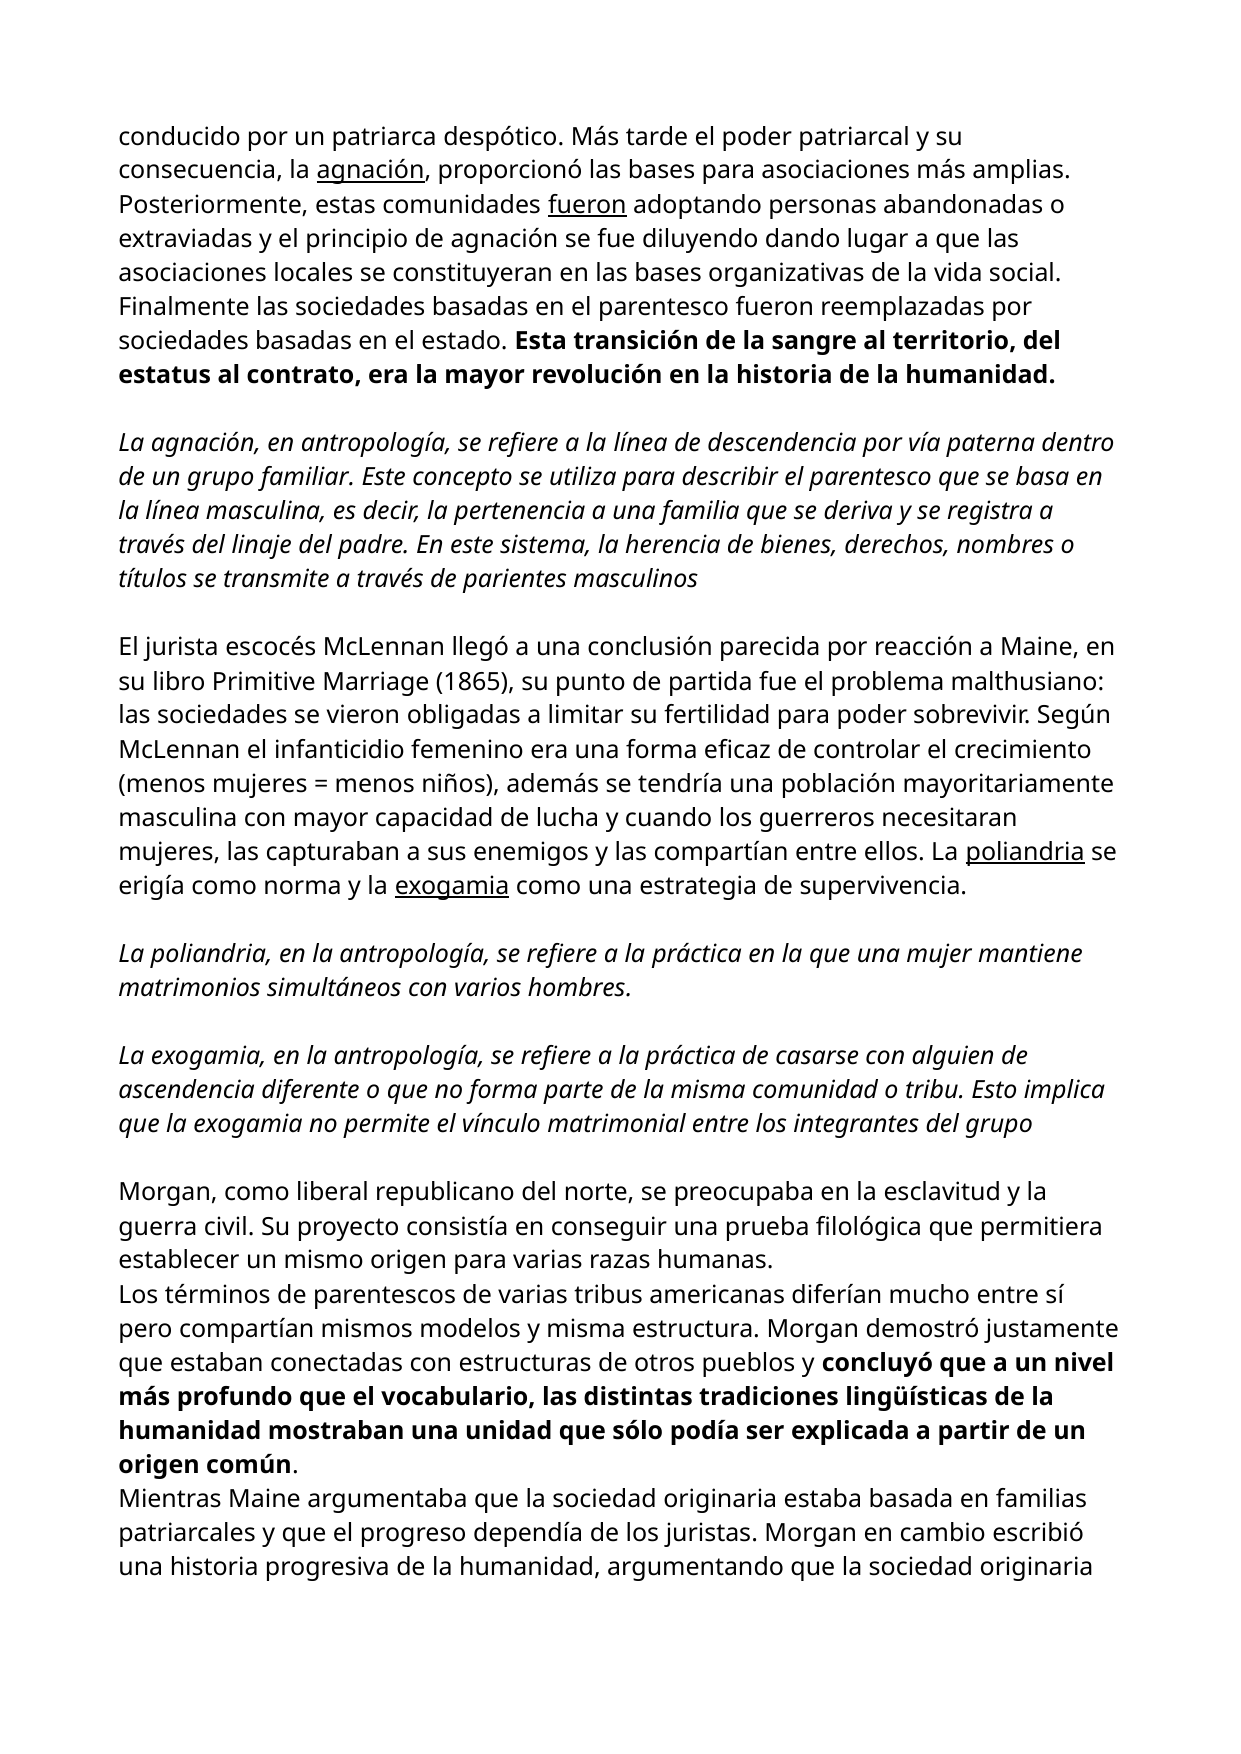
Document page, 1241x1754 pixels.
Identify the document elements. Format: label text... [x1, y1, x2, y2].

text Mientras Maine argumentaba que la sociedad originaria estaba basada en familias patriarcales y que el progreso dependía de los juristas. Morgan en cambio escribió una historia progresiva de la humanidad, argumentando que la sociedad originaria [118, 1481, 1122, 1583]
text Morgan, como liberal republicano del norte, se preocupaba en la esclavitud y la guerra civil. Su proyecto consistía en conseguir una prueba filológica que permitiera establecer un mismo origen para varias razas humanas. [118, 1174, 1122, 1276]
text La exogamia, en la antropología, se refiere a la práctica de casarse con alguien de ascendencia diferente o que no forma parte de la misma comunidad o tribu. Esto implica que la exogamia no permite el vínculo matrimonial entre los integrantes del grupo [118, 1038, 1122, 1140]
text Posteriormente, estas comunidades fueron adoptando personas abandonadas o extraviadas y el principio de agnación se fue diluyendo dando lugar a que las asociaciones locales se constituyeran en las bases organizativas de la vida social. [118, 186, 1122, 288]
text Finalmente las sociedades basadas en el parentesco fueron reemplazadas por sociedades basadas en el estado. Esta transición de la sangre al territorio, del estatus al contrato, era la mayor revolución en la historia de la humanidad. [118, 288, 1122, 391]
text Los términos de parentescos de varias tribus americanas diferían mucho entre sí pero compartían mismos modelos y misma estructura. Morgan demostró justamente que estaban conectadas con estructuras de otros pueblos y concluyó que a un nivel más profundo que el vocabulario, las distintas tradiciones lingüísticas de la humanidad mostraban una unidad que sólo podía ser explicada a partir de un origen común. [118, 1276, 1122, 1481]
text El jurista escocés McLennan llegó a una conclusión parecida por reacción a Maine, en su libro Primitive Marriage (1865), su punto de partida fue el problema malthusiano: las sociedades se vieron obligadas a limitar su fertilidad para poder sobrevivir. Según McLennan el infanticidio femenino era una forma eficaz de controlar el crecimiento (menos mujeres = menos niños), además se tendría una población mayoritariamente masculina con mayor capacidad de lucha y cuando los guerreros necesitaran mujeres, las capturaban a sus enemigos y las compartían entre ellos. La poliandria se erigía como norma y la exogamia como una estrategia de supervivencia. [118, 629, 1122, 902]
text conducido por un patriarca despótico. Más tarde el poder patriarcal y su consecuencia, la agnación, proporcionó las bases para asociaciones más amplias. [118, 118, 1122, 186]
text La agnación, en antropología, se refiere a la línea de descendencia por vía paterna dentro de un grupo familiar. Este concepto se utiliza para describir el parentesco que se basa en la línea masculina, es decir, la pertenencia a una familia que se deriva y se registra a través del linaje del padre. En este sistema, la herencia de bienes, derechos, nombres o títulos se transmite a través de parientes masculinos [118, 425, 1122, 595]
text La poliandria, en la antropología, se refiere a la práctica en la que una mujer mantiene matrimonios simultáneos con varios hombres. [118, 936, 1122, 1004]
